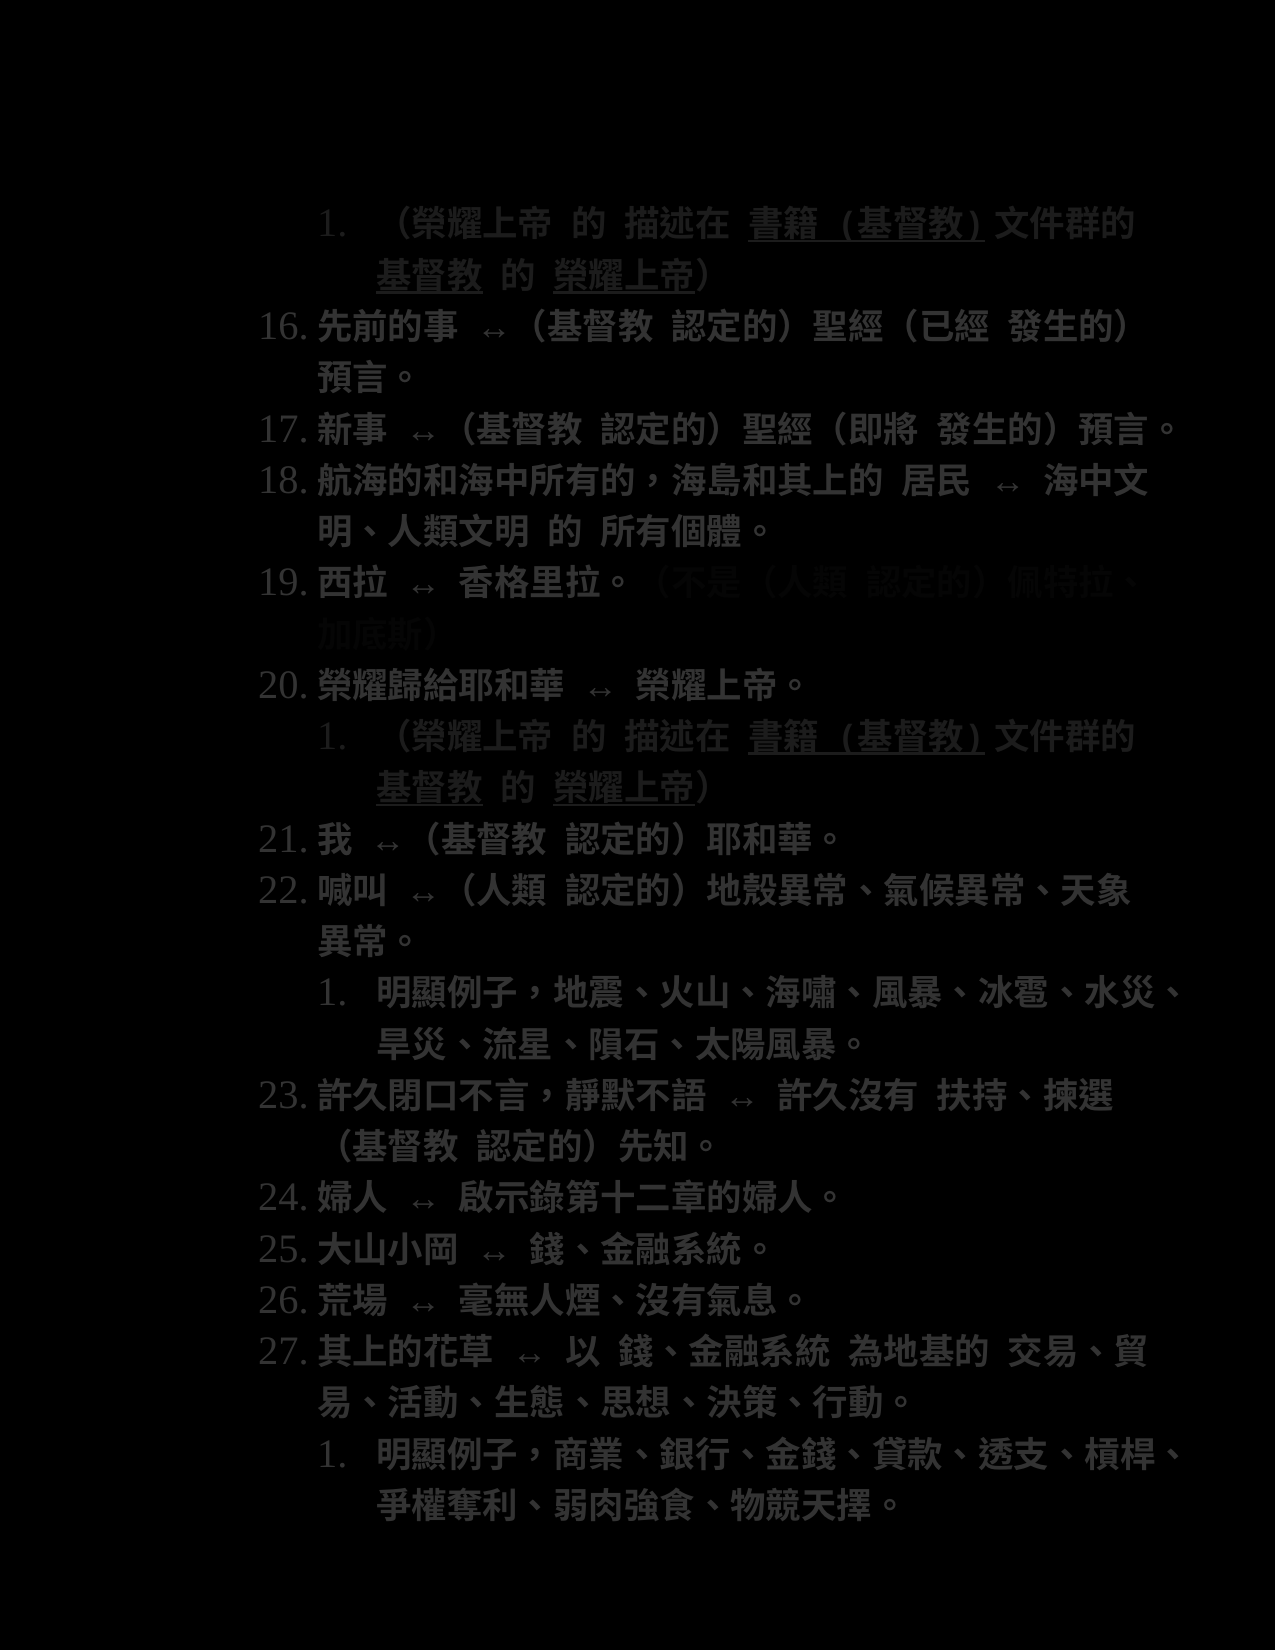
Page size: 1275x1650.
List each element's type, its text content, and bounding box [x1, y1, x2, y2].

list 荒場 ↔ 毫無人煙、沒有氣息。 [258, 1272, 1157, 1323]
list 婦人 ↔ 啟示錄第十二章的婦人。 [258, 1170, 1157, 1221]
list （榮耀上帝 的 描述在 書籍 (基督教) 文件群的 基督教 的 榮耀上帝） [317, 196, 1157, 298]
list 許久閉口不言，靜默不語 ↔ 許久沒有 扶持、揀選（基督教 認定的）先知。 [258, 1067, 1157, 1170]
list 榮耀歸給耶和華 ↔ 榮耀上帝。 [258, 657, 1157, 708]
list 明顯例子，地震、火山、海嘯、風暴、冰雹、水災、旱災、流星、隕石、太陽風暴。 [317, 965, 1157, 1067]
list 我 ↔（基督教 認定的）耶和華。 [258, 811, 1157, 862]
list 明顯例子，商業、銀行、金錢、貸款、透支、槓桿、爭權奪利、弱肉強食、物競天擇。 [317, 1426, 1157, 1528]
list 喊叫 ↔（人類 認定的）地殼異常、氣候異常、天象異常。 [258, 862, 1157, 965]
list 航海的和海中所有的，海島和其上的 居民 ↔ 海中文明、人類文明 的 所有個體。 [258, 452, 1157, 555]
list 新事 ↔（基督教 認定的）聖經（即將 發生的）預言。 [258, 401, 1157, 452]
list 其上的花草 ↔ 以 錢、金融系統 為地基的 交易、貿易、活動、生態、思想、決策、行動。 [258, 1323, 1157, 1426]
list 大山小岡 ↔ 錢、金融系統。 [258, 1221, 1157, 1272]
list （榮耀上帝 的 描述在 書籍 (基督教) 文件群的 基督教 的 榮耀上帝） [317, 708, 1157, 811]
list 先前的事 ↔（基督教 認定的）聖經（已經 發生的）預言。 [258, 298, 1157, 401]
list 西拉 ↔ 香格里拉。（不是（人類 認定的）佩特拉、加底斯） [258, 555, 1157, 657]
